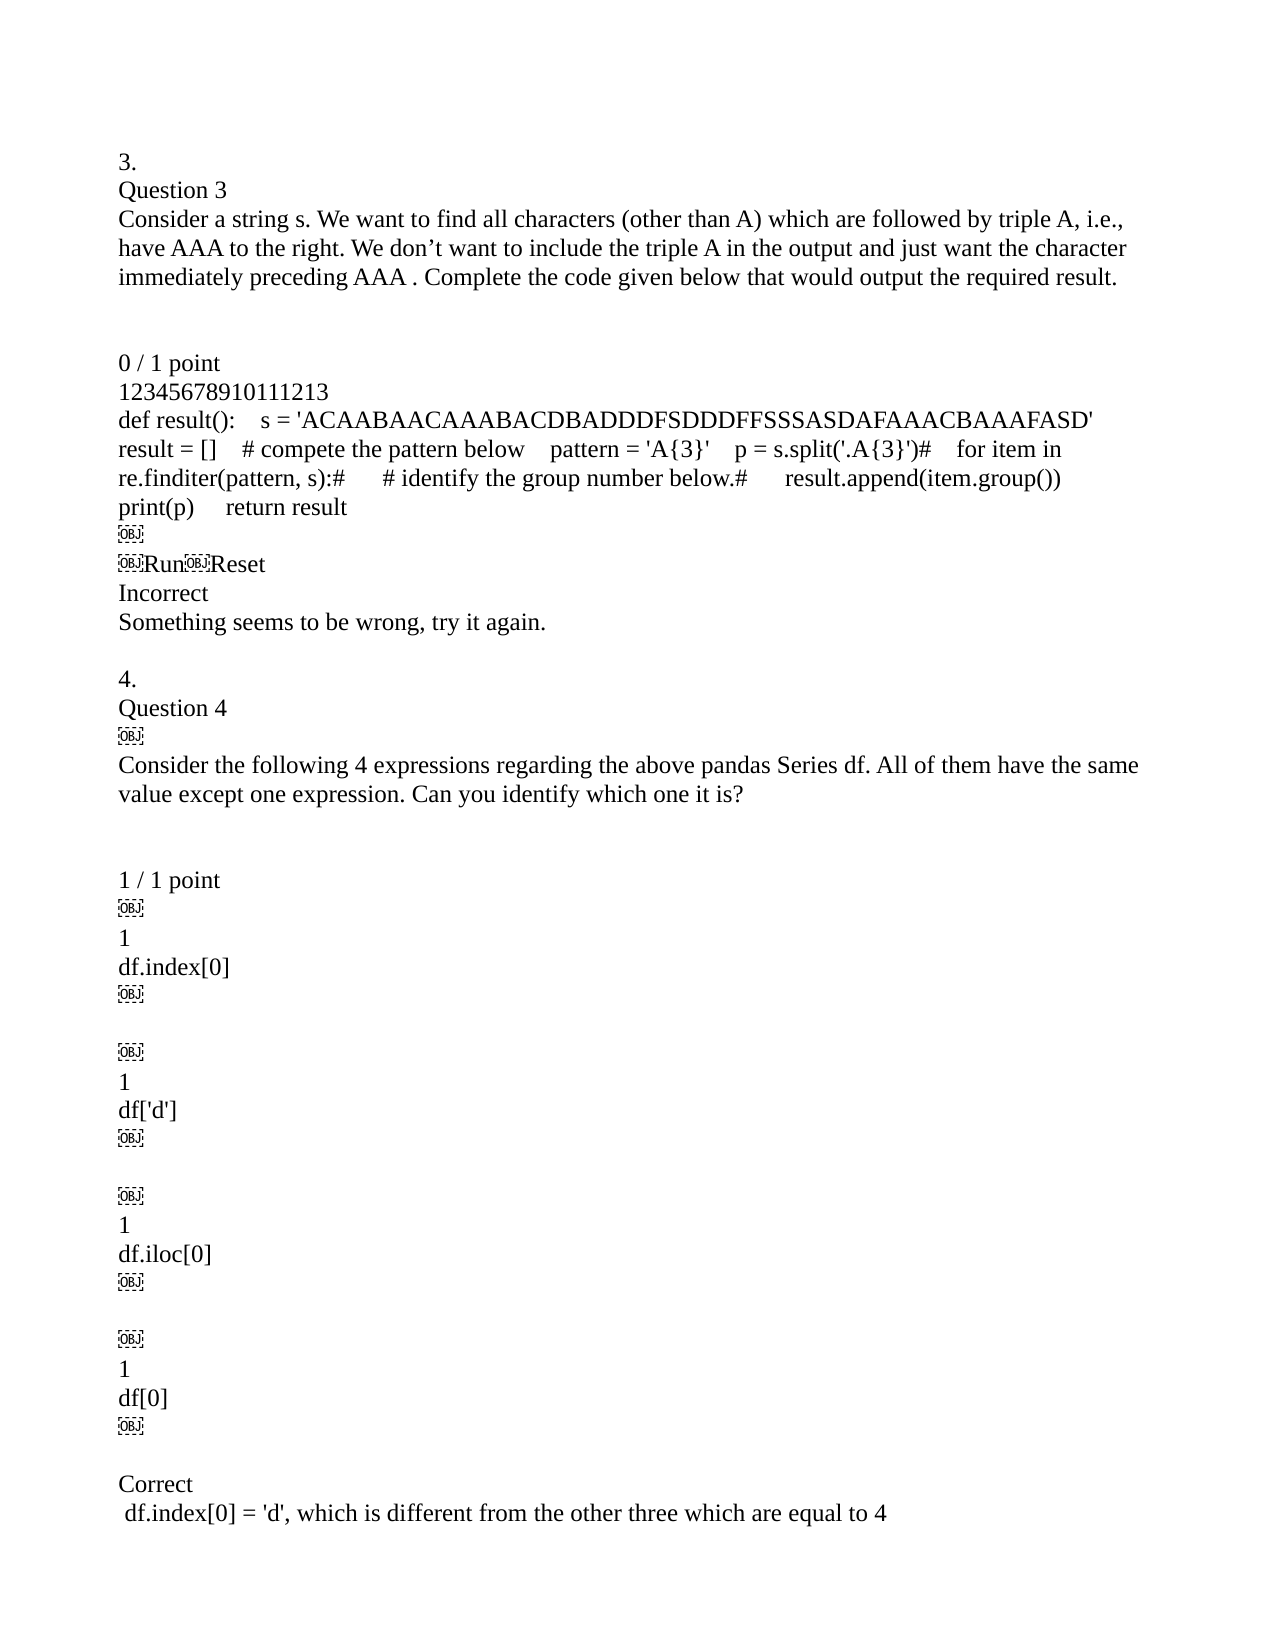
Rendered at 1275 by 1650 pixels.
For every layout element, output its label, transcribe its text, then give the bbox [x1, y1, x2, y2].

text 4. [118, 664, 1157, 693]
text ￼ [118, 1038, 1157, 1067]
text Consider a string s. We want to find all characters (other than A) which are followed by triple A, i.e., have AAA to the right. We don’t want to include the triple A in the output and just want the character immediately preceding AAA . Complete the code given below that would output the required result. [118, 204, 1157, 291]
text def result(): s = 'ACAABAACAAABACDBADDDFSDDDFFSSSASDAFAAACBAAAFASD' result = [] # compete the pattern below pattern = 'A{3}' p = s.split('.A{3}')# for item in re.finditer(pattern, s):# # identify the group number below.# result.append(item.group()) print(p) return result [118, 406, 1157, 521]
text df[0] [118, 1383, 1157, 1412]
text df.iloc[0] [118, 1239, 1157, 1268]
text 1 [118, 1211, 1157, 1239]
text Question 4 [118, 693, 1157, 722]
text 1 [118, 1067, 1157, 1096]
text ￼ [118, 1268, 1157, 1297]
text ￼ [118, 1124, 1157, 1153]
text 3. [118, 147, 1157, 176]
text Consider the following 4 expressions regarding the above pandas Series df. All of them have the same value except one expression. Can you identify which one it is? [118, 751, 1157, 808]
text df.index[0] [118, 952, 1157, 981]
text ￼ [118, 1326, 1157, 1354]
text ￼ [118, 1412, 1157, 1441]
text ￼ [118, 1182, 1157, 1211]
text 12345678910111213 [118, 377, 1157, 406]
text 1 [118, 923, 1157, 952]
text Incorrect [118, 578, 1157, 607]
text ￼ [118, 981, 1157, 1009]
text df.index[0] = 'd', which is different from the other three which are equal to 4 [118, 1498, 1157, 1527]
text ￼ [118, 722, 1157, 751]
text ￼ [118, 894, 1157, 923]
text 0 / 1 point [118, 348, 1157, 377]
text Correct [118, 1469, 1157, 1498]
text Something seems to be wrong, try it again. [118, 607, 1157, 636]
text 1 [118, 1354, 1157, 1383]
text Question 3 [118, 176, 1157, 204]
text 1 / 1 point [118, 866, 1157, 894]
text ￼Run￼Reset [118, 549, 1157, 578]
text df['d'] [118, 1096, 1157, 1124]
text ￼ [118, 521, 1157, 549]
